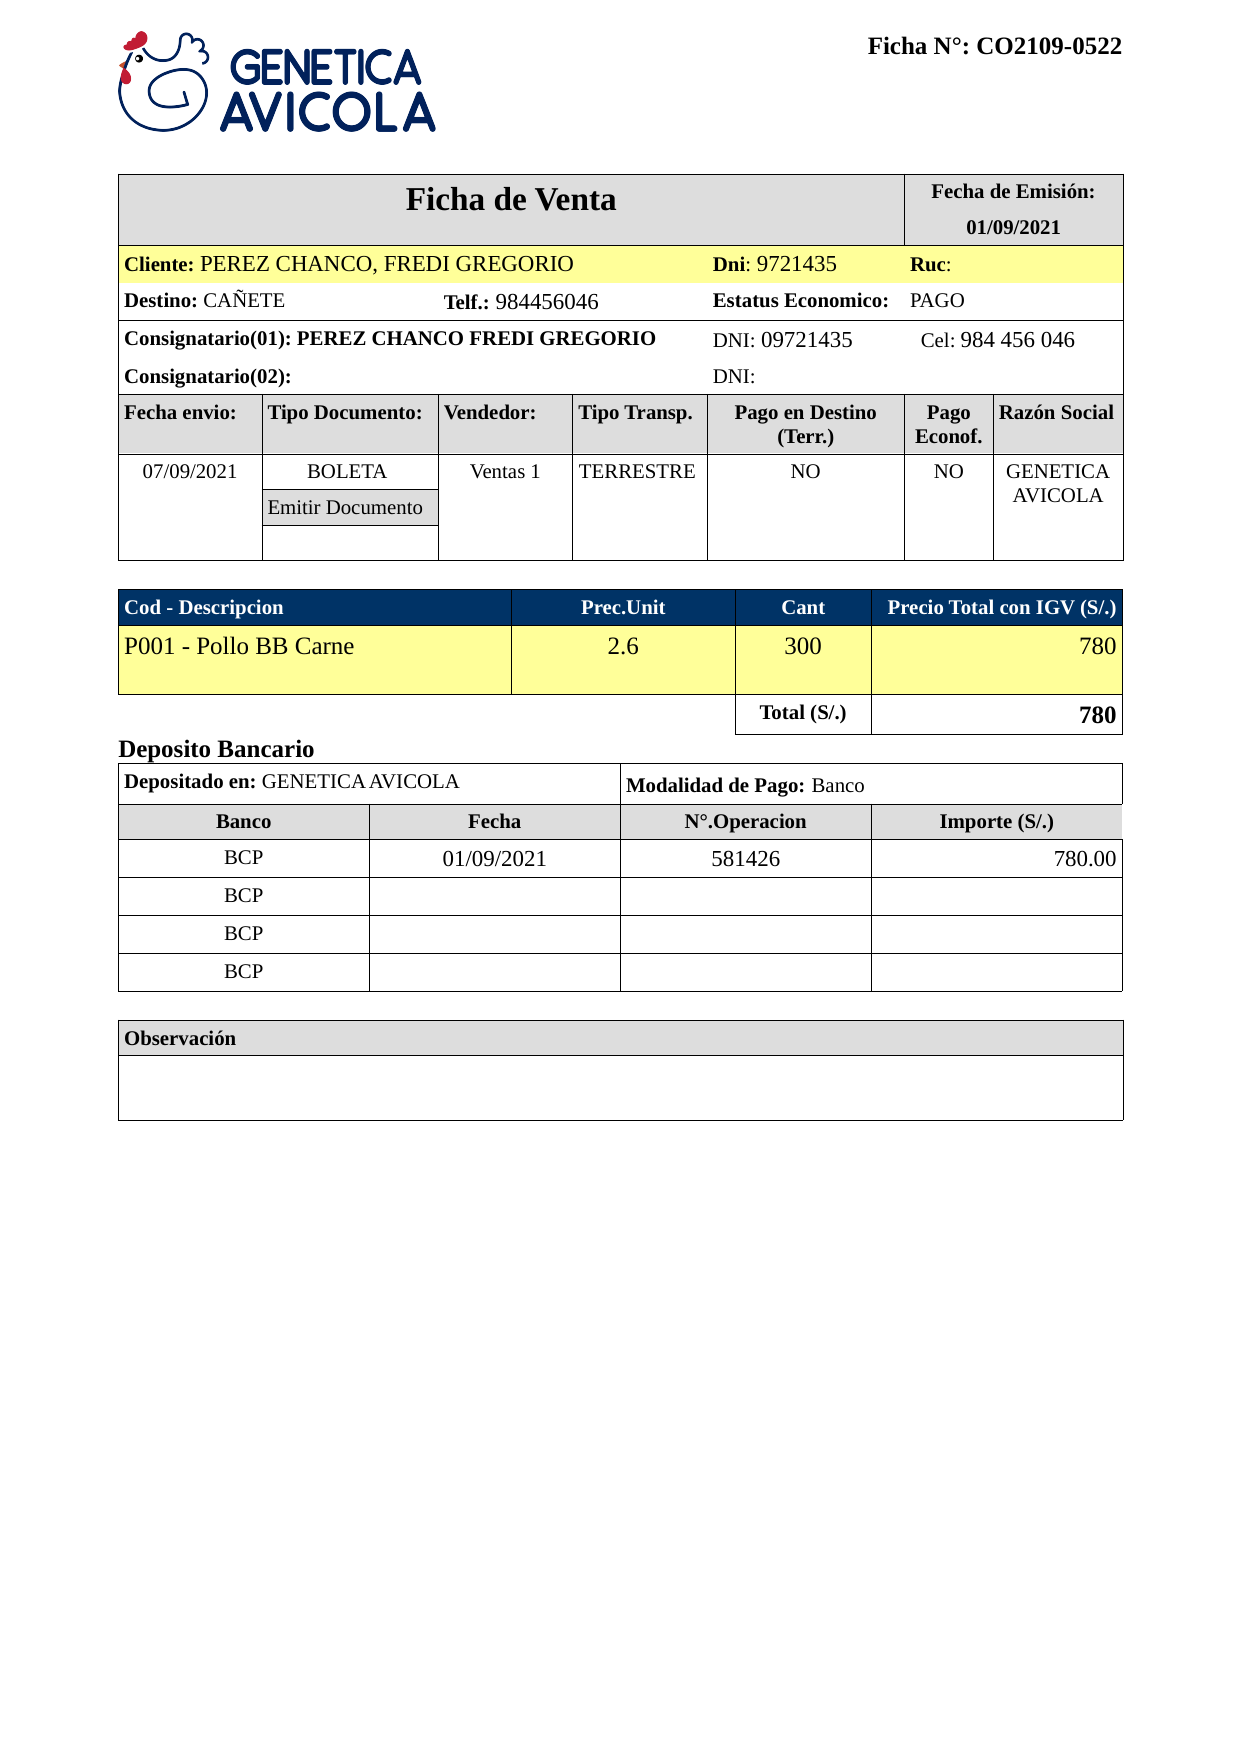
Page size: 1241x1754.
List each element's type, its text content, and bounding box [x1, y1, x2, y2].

table_cell Fecha [370, 805, 620, 839]
picture [118, 31, 436, 132]
table_cell Importe (S/.) [872, 805, 1122, 839]
table_cell BCP [119, 840, 369, 877]
table_cell 2.6 [512, 626, 735, 694]
table_cell BOLETA [263, 455, 438, 489]
table_cell [370, 916, 620, 953]
table_cell 07/09/2021 [119, 455, 262, 560]
table_cell Ventas 1 [439, 455, 572, 560]
table_cell [263, 526, 438, 560]
text Deposito Bancario [118, 734, 1122, 763]
table_cell Fecha envio: [119, 395, 262, 453]
table_cell BCP [119, 878, 369, 915]
table_cell PAGO [904, 283, 1123, 320]
table_header Ficha de Venta [119, 175, 904, 245]
table_cell [118, 695, 511, 734]
table_cell 01/09/2021 [370, 840, 620, 877]
table_cell Vendedor: [439, 395, 572, 453]
table_header Precio Total con IGV (S/.) [872, 590, 1122, 625]
table_cell [370, 878, 620, 915]
table_cell BCP [119, 954, 369, 991]
table_header Depositado en: GENETICA AVICOLA [119, 764, 620, 803]
table_header Cant [736, 590, 871, 625]
table_header Fecha de Emisión: [905, 175, 1123, 209]
table_cell Razón Social [994, 395, 1123, 453]
table_cell [872, 916, 1122, 953]
table_header Modalidad de Pago: Banco [621, 764, 1122, 803]
table_cell 780.00 [872, 840, 1122, 877]
table_cell Cliente: PEREZ CHANCO, FREDI GREGORIO [119, 246, 707, 283]
table_cell [621, 954, 871, 991]
table_header Observación [119, 1021, 1123, 1055]
table_header Cod - Descripcion [119, 590, 511, 625]
table_cell Destino: CAÑETE [119, 283, 438, 320]
table_cell Consignatario(01): PEREZ CHANCO FREDI GREGORIO [119, 321, 707, 358]
table_header Prec.Unit [512, 590, 735, 625]
table_cell Emitir Documento [263, 490, 438, 525]
table_cell [370, 954, 620, 991]
table_cell DNI: [707, 358, 1123, 394]
table_cell N°.Operacion [621, 805, 871, 839]
table_cell Tipo Documento: [263, 395, 438, 453]
table_cell Cel: 984 456 046 [915, 321, 1123, 358]
table_cell 01/09/2021 [905, 209, 1123, 245]
table_cell NO [708, 455, 904, 560]
table_cell [511, 695, 735, 734]
table_cell [621, 916, 871, 953]
table_cell Banco [119, 805, 369, 839]
table_cell [872, 878, 1122, 915]
table_cell Telf.: 984456046 [438, 283, 707, 320]
table_cell Consignatario(02): [119, 358, 707, 394]
table_cell Pago en Destino (Terr.) [708, 395, 904, 453]
table_cell 581426 [621, 840, 871, 877]
table_cell Tipo Transp. [573, 395, 707, 453]
table_cell 300 [736, 626, 871, 694]
table_cell [621, 878, 871, 915]
table_cell Total (S/.) [736, 695, 871, 734]
table_cell Estatus Economico: [707, 283, 904, 320]
table_cell [872, 954, 1122, 991]
table_cell Dni: 9721435 [707, 246, 904, 283]
table_cell BCP [119, 916, 369, 953]
table_cell GENETICA AVICOLA [994, 455, 1123, 560]
table_cell [119, 1056, 1123, 1119]
table_cell NO [905, 455, 993, 560]
table_cell Ruc: [904, 246, 1123, 283]
table_cell DNI: 09721435 [707, 321, 915, 358]
table_cell P001 - Pollo BB Carne [119, 626, 511, 694]
table_cell TERRESTRE [573, 455, 707, 560]
table_cell 780 [872, 695, 1122, 734]
table_cell Pago Econof. [905, 395, 993, 453]
table_cell 780 [872, 626, 1122, 694]
